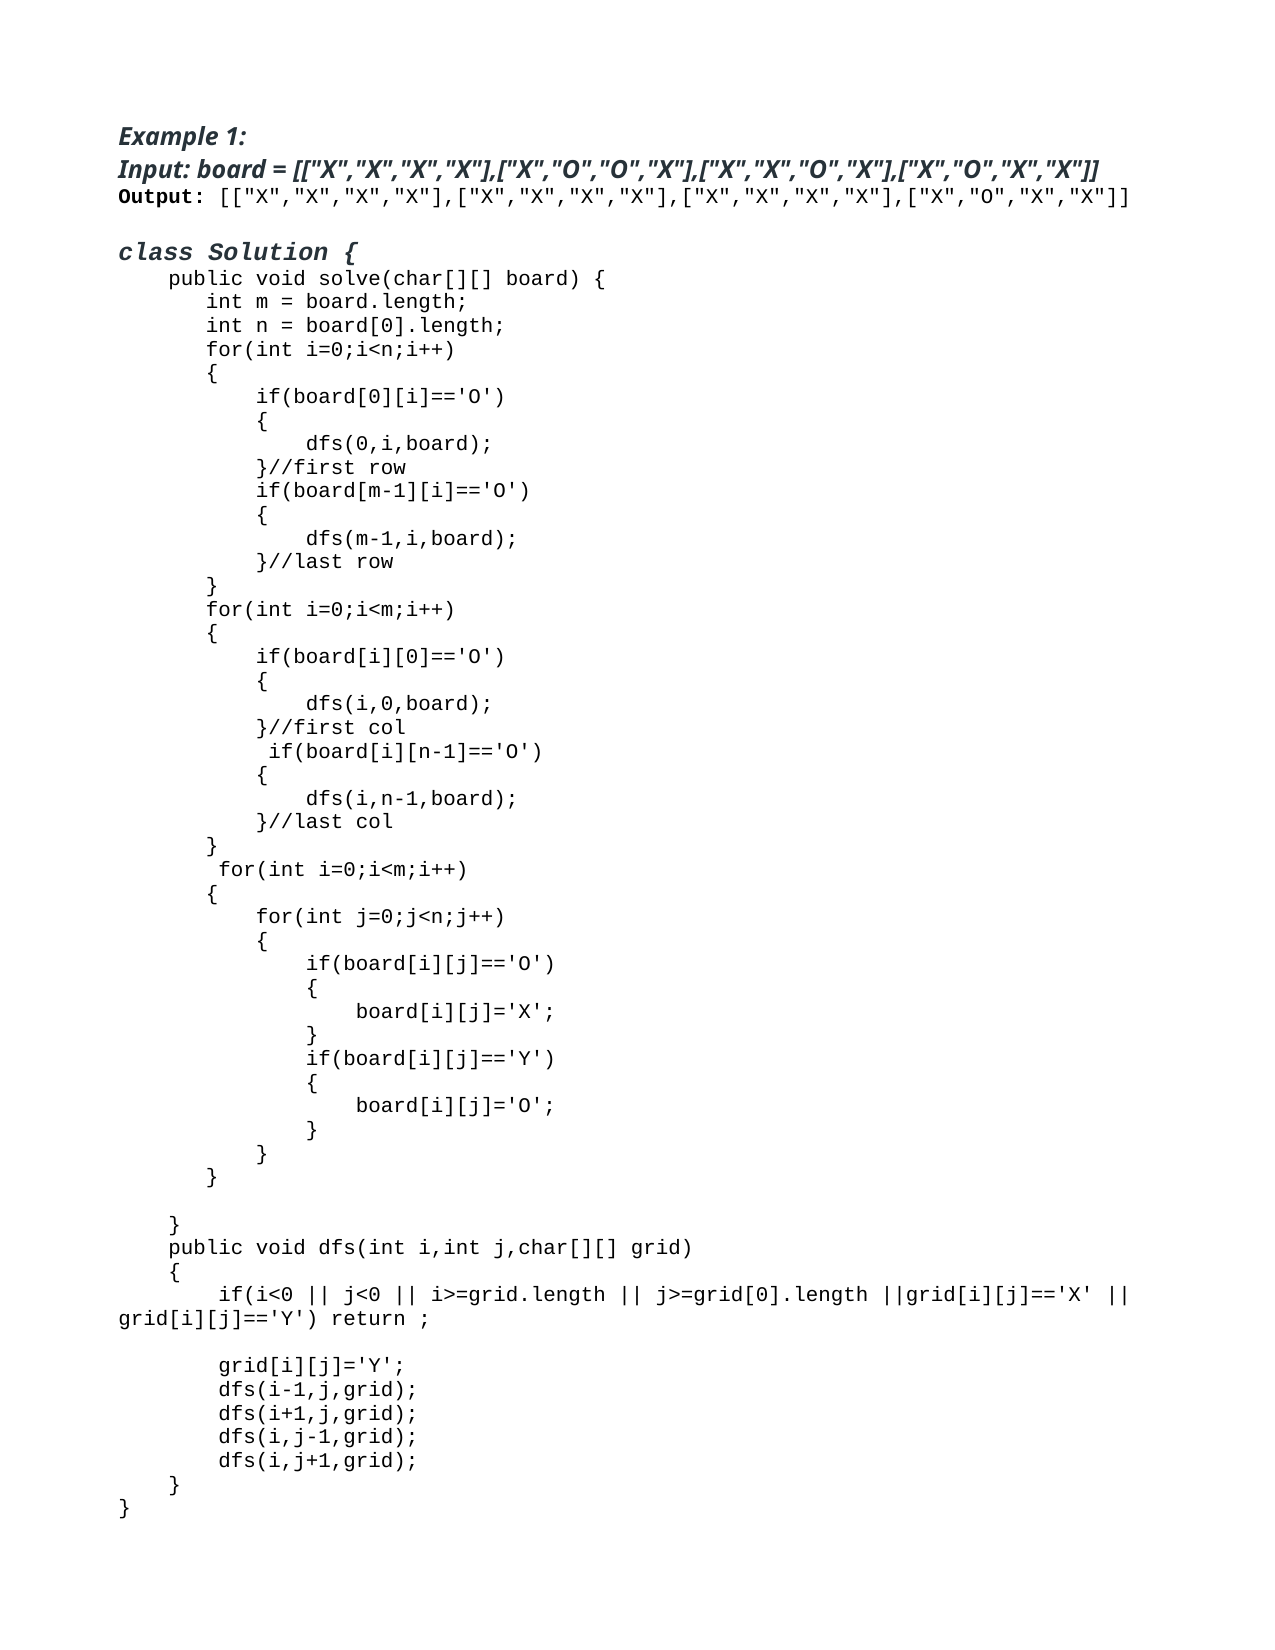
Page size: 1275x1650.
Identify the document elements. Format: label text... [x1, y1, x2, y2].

text dfs(0,i,board); [118, 433, 1157, 457]
text } [118, 1166, 1157, 1190]
text } [118, 1143, 1157, 1166]
text dfs(i+1,j,grid); [118, 1403, 1157, 1426]
text { [118, 930, 1157, 953]
text } [118, 1474, 1157, 1497]
text if(board[i][n-1]=='O') [118, 741, 1157, 764]
text if(board[0][i]=='O') [118, 386, 1157, 409]
text } [118, 1119, 1157, 1143]
text dfs(i-1,j,grid); [118, 1379, 1157, 1403]
text for(int i=0;i<m;i++) [118, 859, 1157, 882]
text }//first col [118, 717, 1157, 741]
text { [118, 622, 1157, 646]
text if(i<0 || j<0 || i>=grid.length || j>=grid[0].length ||grid[i][j]=='X' || grid[i][j]=='Y') return ; [118, 1284, 1157, 1332]
text public void dfs(int i,int j,char[][] grid) [118, 1237, 1157, 1261]
text } [118, 1024, 1157, 1048]
text { [118, 670, 1157, 693]
text for(int i=0;i<m;i++) [118, 599, 1157, 622]
text } [118, 1497, 1157, 1521]
text Example 1: [118, 118, 1157, 152]
text if(board[m-1][i]=='O') [118, 481, 1157, 504]
text { [118, 764, 1157, 788]
text if(board[i][j]=='O') [118, 953, 1157, 977]
text int m = board.length; [118, 291, 1157, 315]
text int n = board[0].length; [118, 315, 1157, 339]
text }//last col [118, 812, 1157, 835]
text { [118, 1261, 1157, 1284]
text { [118, 362, 1157, 386]
text dfs(m-1,i,board); [118, 528, 1157, 551]
text for(int j=0;j<n;j++) [118, 906, 1157, 930]
text grid[i][j]='Y'; [118, 1355, 1157, 1379]
text { [118, 504, 1157, 528]
text dfs(i,n-1,board); [118, 788, 1157, 812]
text class Solution { [118, 239, 1157, 268]
text if(board[i][0]=='O') [118, 646, 1157, 670]
text { [118, 882, 1157, 906]
text dfs(i,j-1,grid); [118, 1426, 1157, 1450]
text if(board[i][j]=='Y') [118, 1048, 1157, 1072]
text { [118, 977, 1157, 1001]
text } [118, 835, 1157, 859]
text board[i][j]='X'; [118, 1001, 1157, 1024]
text } [118, 1213, 1157, 1237]
text Input: board = [["X","X","X","X"],["X","O","O","X"],["X","X","O","X"],["X","O","X","X"]] [118, 152, 1157, 186]
text dfs(i,0,board); [118, 693, 1157, 717]
text }//last row [118, 551, 1157, 575]
text board[i][j]='O'; [118, 1095, 1157, 1119]
text Output: [["X","X","X","X"],["X","X","X","X"],["X","X","X","X"],["X","O","X","X"]] [118, 186, 1157, 210]
text { [118, 1072, 1157, 1095]
text for(int i=0;i<n;i++) [118, 339, 1157, 362]
text { [118, 409, 1157, 433]
text }//first row [118, 457, 1157, 481]
text public void solve(char[][] board) { [118, 268, 1157, 291]
text } [118, 575, 1157, 599]
text dfs(i,j+1,grid); [118, 1450, 1157, 1474]
